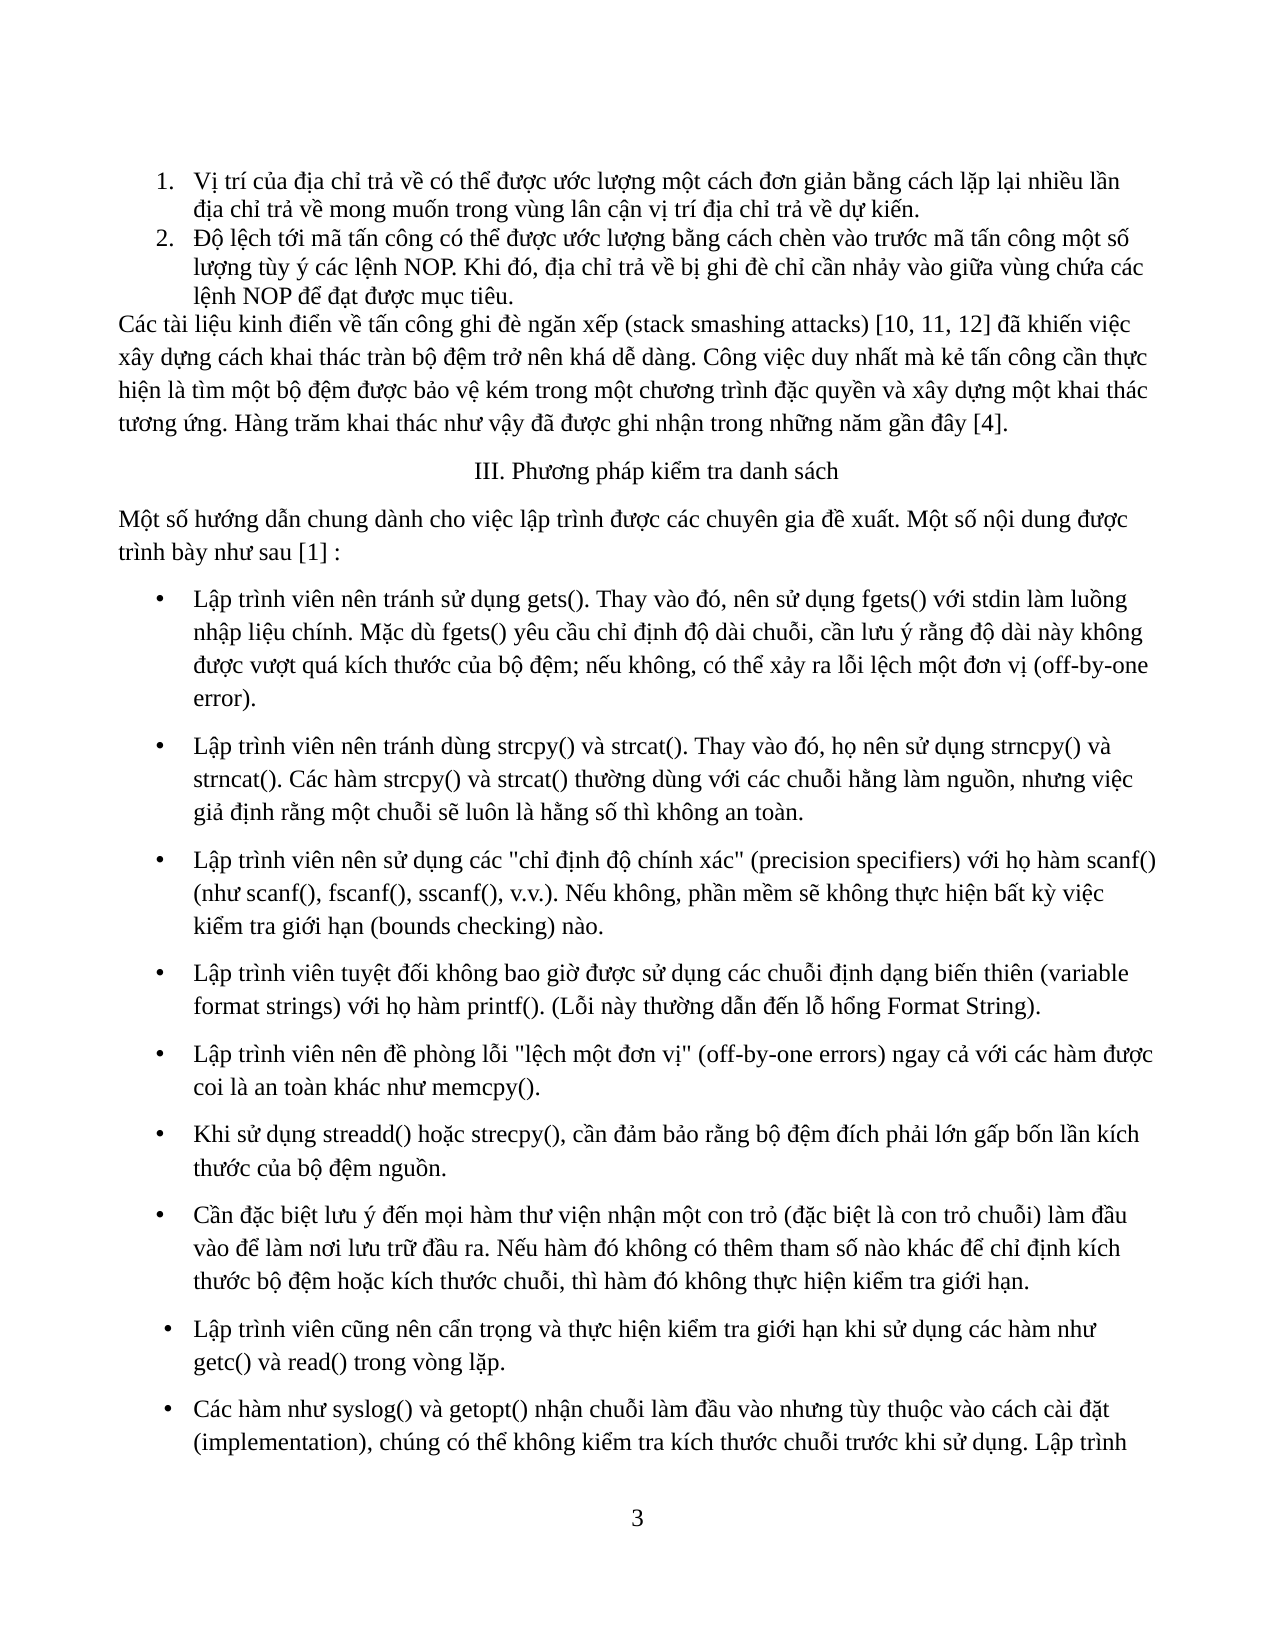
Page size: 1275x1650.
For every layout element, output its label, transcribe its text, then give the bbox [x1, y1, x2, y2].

list Lập trình viên nên tránh dùng strcpy() và strcat(). Thay vào đó, họ nên sử dụng strncpy() và strncat(). Các hàm strcpy() và strcat() thường dùng với các chuỗi hằng làm nguồn, nhưng việc giả định rằng một chuỗi sẽ luôn là hằng số thì không an toàn. [156, 731, 1157, 826]
list Cần đặc biệt lưu ý đến mọi hàm thư viện nhận một con trỏ (đặc biệt là con trỏ chuỗi) làm đầu vào để làm nơi lưu trữ đầu ra. Nếu hàm đó không có thêm tham số nào khác để chỉ định kích thước bộ đệm hoặc kích thước chuỗi, thì hàm đó không thực hiện kiểm tra giới hạn. [156, 1200, 1157, 1295]
list Lập trình viên nên sử dụng các "chỉ định độ chính xác" (precision specifiers) với họ hàm scanf() (như scanf(), fscanf(), sscanf(), v.v.). Nếu không, phần mềm sẽ không thực hiện bất kỳ việc kiểm tra giới hạn (bounds checking) nào. [156, 845, 1157, 939]
list Vị trí của địa chỉ trả về có thể được ước lượng một cách đơn giản bằng cách lặp lại nhiều lần địa chỉ trả về mong muốn trong vùng lân cận vị trí địa chỉ trả về dự kiến. [156, 166, 1157, 223]
text Một số hướng dẫn chung dành cho việc lập trình được các chuyên gia đề xuất. Một số nội dung được trình bày như sau [1] : [118, 504, 1157, 566]
list Lập trình viên cũng nên cẩn trọng và thực hiện kiểm tra giới hạn khi sử dụng các hàm như getc() và read() trong vòng lặp. [164, 1314, 1157, 1376]
list Lập trình viên tuyệt đối không bao giờ được sử dụng các chuỗi định dạng biến thiên (variable format strings) với họ hàm printf(). (Lỗi này thường dẫn đến lỗ hổng Format String). [156, 958, 1157, 1020]
list Lập trình viên nên tránh sử dụng gets(). Thay vào đó, nên sử dụng fgets() với stdin làm luồng nhập liệu chính. Mặc dù fgets() yêu cầu chỉ định độ dài chuỗi, cần lưu ý rằng độ dài này không được vượt quá kích thước của bộ đệm; nếu không, có thể xảy ra lỗi lệch một đơn vị (off-by-one error). [156, 584, 1157, 712]
list Phương pháp kiểm tra danh sách [156, 456, 1157, 485]
list Các hàm như syslog() và getopt() nhận chuỗi làm đầu vào nhưng tùy thuộc vào cách cài đặt (implementation), chúng có thể không kiểm tra kích thước chuỗi trước khi sử dụng. Lập trình [164, 1394, 1157, 1456]
text Các tài liệu kinh điển về tấn công ghi đè ngăn xếp (stack smashing attacks) [10, 11, 12] đã khiến việc xây dựng cách khai thác tràn bộ đệm trở nên khá dễ dàng. Công việc duy nhất mà kẻ tấn công cần thực hiện là tìm một bộ đệm được bảo vệ kém trong một chương trình đặc quyền và xây dựng một khai thác tương ứng. Hàng trăm khai thác như vậy đã được ghi nhận trong những năm gần đây [4]. [118, 309, 1157, 437]
list Khi sử dụng streadd() hoặc strecpy(), cần đảm bảo rằng bộ đệm đích phải lớn gấp bốn lần kích thước của bộ đệm nguồn. [156, 1119, 1157, 1181]
list Độ lệch tới mã tấn công có thể được ước lượng bằng cách chèn vào trước mã tấn công một số lượng tùy ý các lệnh NOP. Khi đó, địa chỉ trả về bị ghi đè chỉ cần nhảy vào giữa vùng chứa các lệnh NOP để đạt được mục tiêu. [156, 223, 1157, 309]
list Lập trình viên nên đề phòng lỗi "lệch một đơn vị" (off-by-one errors) ngay cả với các hàm được coi là an toàn khác như memcpy(). [156, 1039, 1157, 1101]
